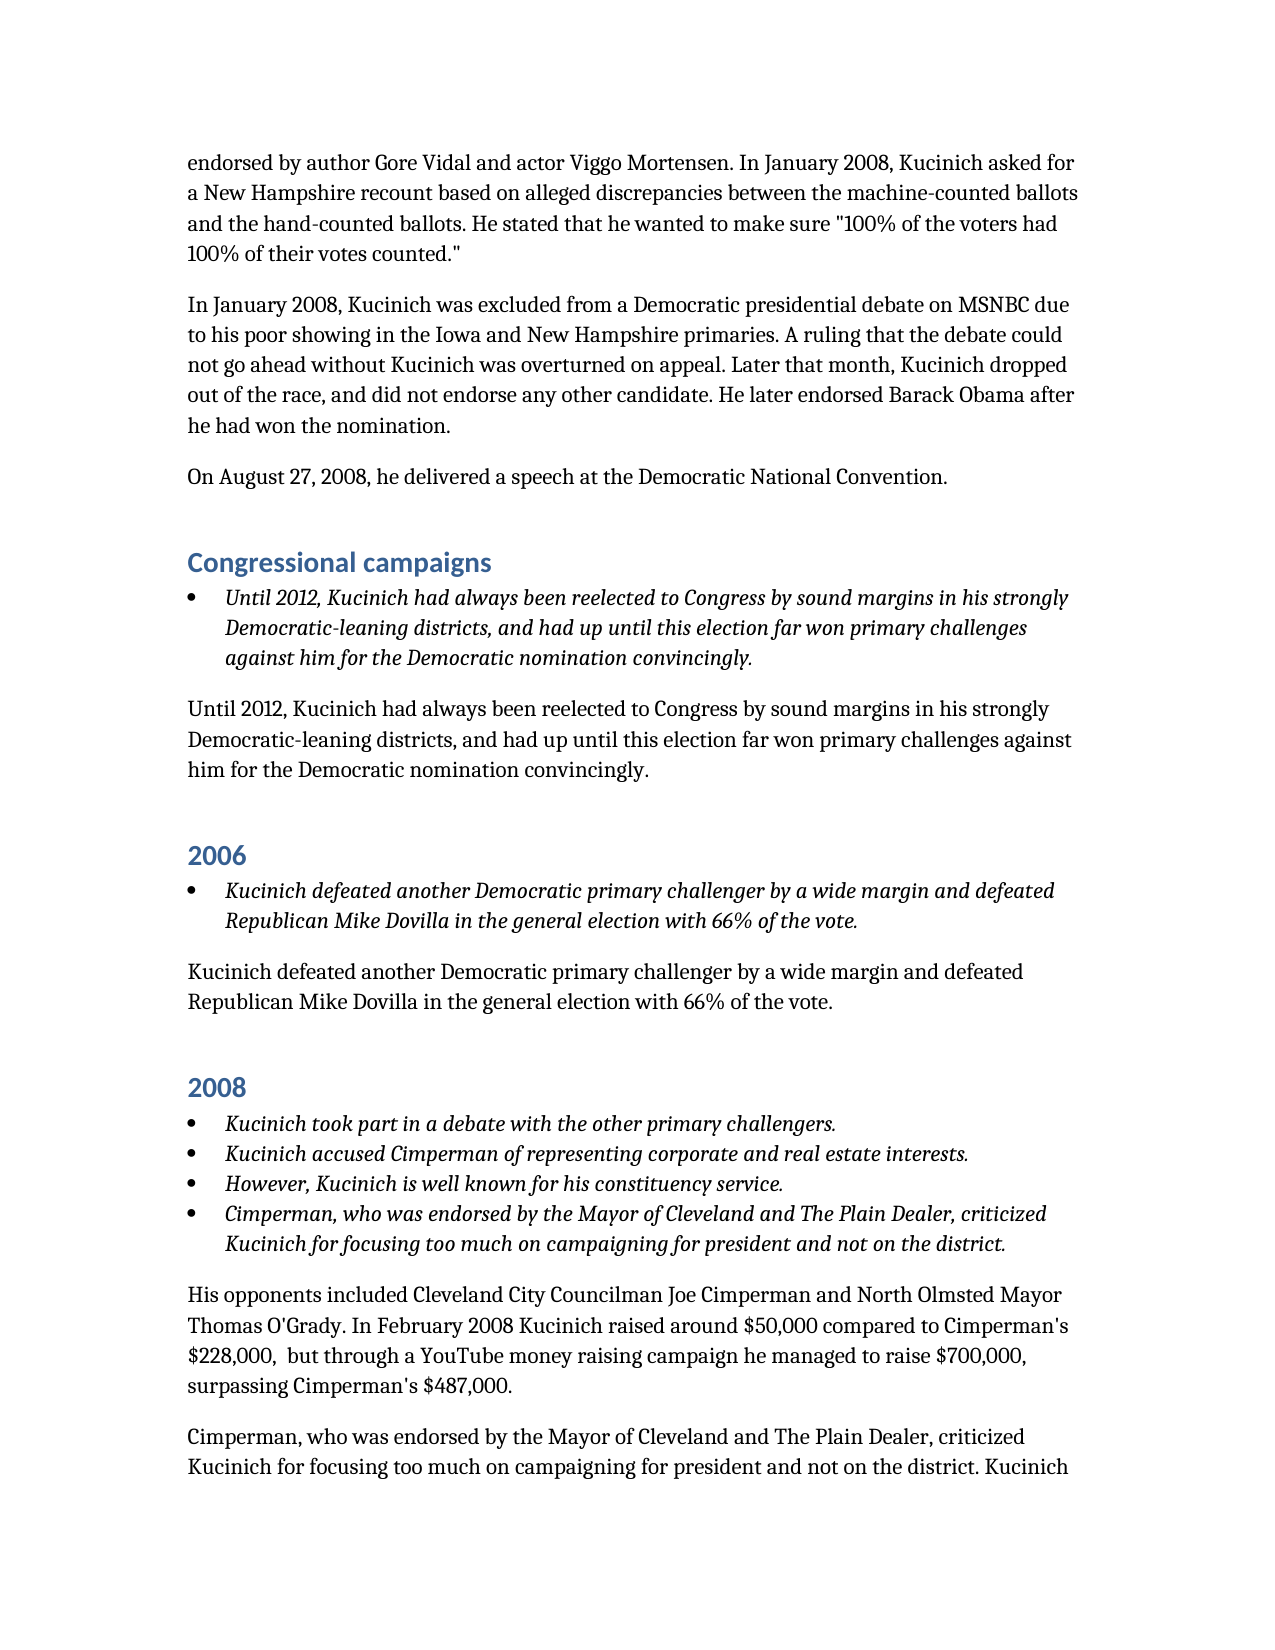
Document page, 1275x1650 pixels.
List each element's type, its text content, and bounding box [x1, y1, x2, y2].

list Until 2012, Kucinich had always been reelected to Congress by sound margins in his strongly Democratic-leaning districts, and had up until this election far won primary challenges against him for the Democratic nomination convincingly. [187, 585, 1087, 671]
text Cimperman, who was endorsed by the Mayor of Cleveland and The Plain Dealer, criticized Kucinich for focusing too much on campaigning for president and not on the district. Kucinich [187, 1424, 1087, 1480]
text On August 27, 2008, he delivered a speech at the Democratic National Convention. [187, 463, 1087, 490]
text In January 2008, Kucinich was excluded from a Democratic presidential debate on MSNBC due to his poor showing in the Iowa and New Hampshire primaries. A ruling that the debate could not go ahead without Kucinich was overturned on appeal. Later that month, Kucinich dropped out of the race, and did not endorse any other candidate. He later endorsed Barack Obama after he had won the nomination. [187, 292, 1087, 439]
subtitle Congressional campaigns [187, 544, 1087, 579]
list Cimperman, who was endorsed by the Mayor of Cleveland and The Plain Dealer, criticized Kucinich for focusing too much on campaigning for president and not on the district. [187, 1201, 1087, 1257]
text Kucinich defeated another Democratic primary challenger by a wide margin and defeated Republican Mike Dovilla in the general election with 66% of the vote. [187, 959, 1087, 1016]
text endorsed by author Gore Vidal and actor Viggo Mortensen. In January 2008, Kucinich asked for a New Hampshire recount based on alleged discrepancies between the machine-counted ballots and the hand-counted ballots. He stated that he wanted to make sure "100% of the voters had 100% of their votes counted." [187, 150, 1087, 267]
list However, Kucinich is well known for his constituency service. [187, 1171, 1087, 1197]
text His opponents included Cleveland City Councilman Joe Cimperman and North Olmsted Mayor Thomas O'Grady. In February 2008 Kucinich raised around $50,000 compared to Cimperman's $228,000, but through a YouTube money raising campaign he managed to raise $700,000, surpassing Cimperman's $487,000. [187, 1282, 1087, 1399]
subtitle 2006 [187, 837, 1087, 872]
subtitle 2008 [187, 1069, 1087, 1105]
list Kucinich took part in a debate with the other primary challengers. [187, 1110, 1087, 1137]
text Until 2012, Kucinich had always been reelected to Congress by sound margins in his strongly Democratic-leaning districts, and had up until this election far won primary challenges against him for the Democratic nomination convincingly. [187, 696, 1087, 783]
list Kucinich accused Cimperman of representing corporate and real estate interests. [187, 1141, 1087, 1167]
list Kucinich defeated another Democratic primary challenger by a wide margin and defeated Republican Mike Dovilla in the general election with 66% of the vote. [187, 878, 1087, 934]
